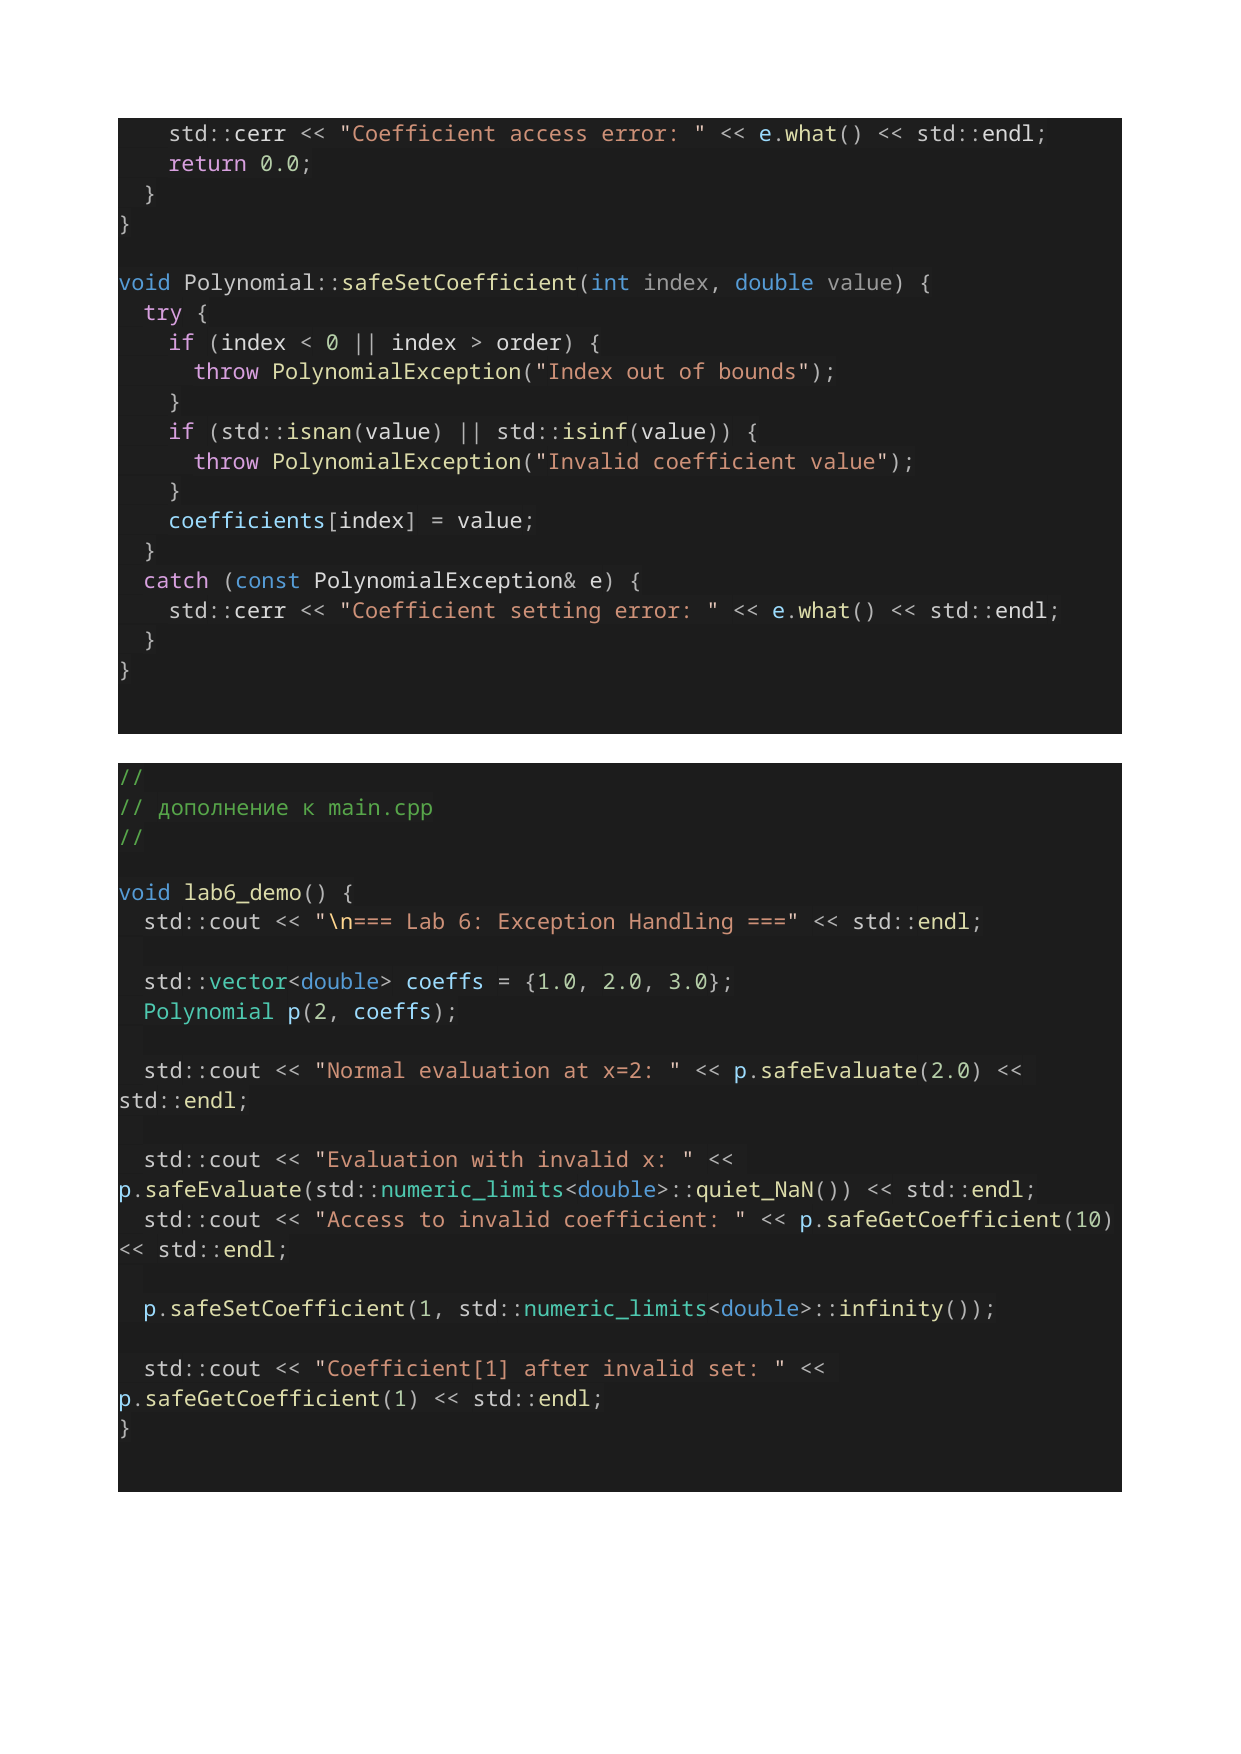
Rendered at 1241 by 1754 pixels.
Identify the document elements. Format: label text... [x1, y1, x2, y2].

table_header std::cerr << "Coefficient access error: " << e.what() << std::endl; return 0.0; } } void Polynomial::safeSetCoefficient(int index, double value) { try { if (index < 0 || index > order) { throw PolynomialException("Index out of bounds"); } if (std::isnan(value) || std::isinf(value)) { throw PolynomialException("Invalid coefficient value"); } coefficients[index] = value; } catch (const PolynomialException& e) { std::cerr << "Coefficient setting error: " << e.what() << std::endl; } } [118, 118, 1122, 734]
table_header // // дополнение к main.cpp // void lab6_demo() { std::cout << "\n=== Lab 6: Exception Handling ===" << std::endl; std::vector<double> coeffs = {1.0, 2.0, 3.0}; Polynomial p(2, coeffs); std::cout << "Normal evaluation at x=2: " << p.safeEvaluate(2.0) << std::endl; std::cout << "Evaluation with invalid x: " << p.safeEvaluate(std::numeric_limits<double>::quiet_NaN()) << std::endl; std::cout << "Access to invalid coefficient: " << p.safeGetCoefficient(10) << std::endl; p.safeSetCoefficient(1, std::numeric_limits<double>::infinity()); std::cout << "Coefficient[1] after invalid set: " << p.safeGetCoefficient(1) << std::endl; } [118, 763, 1122, 1492]
